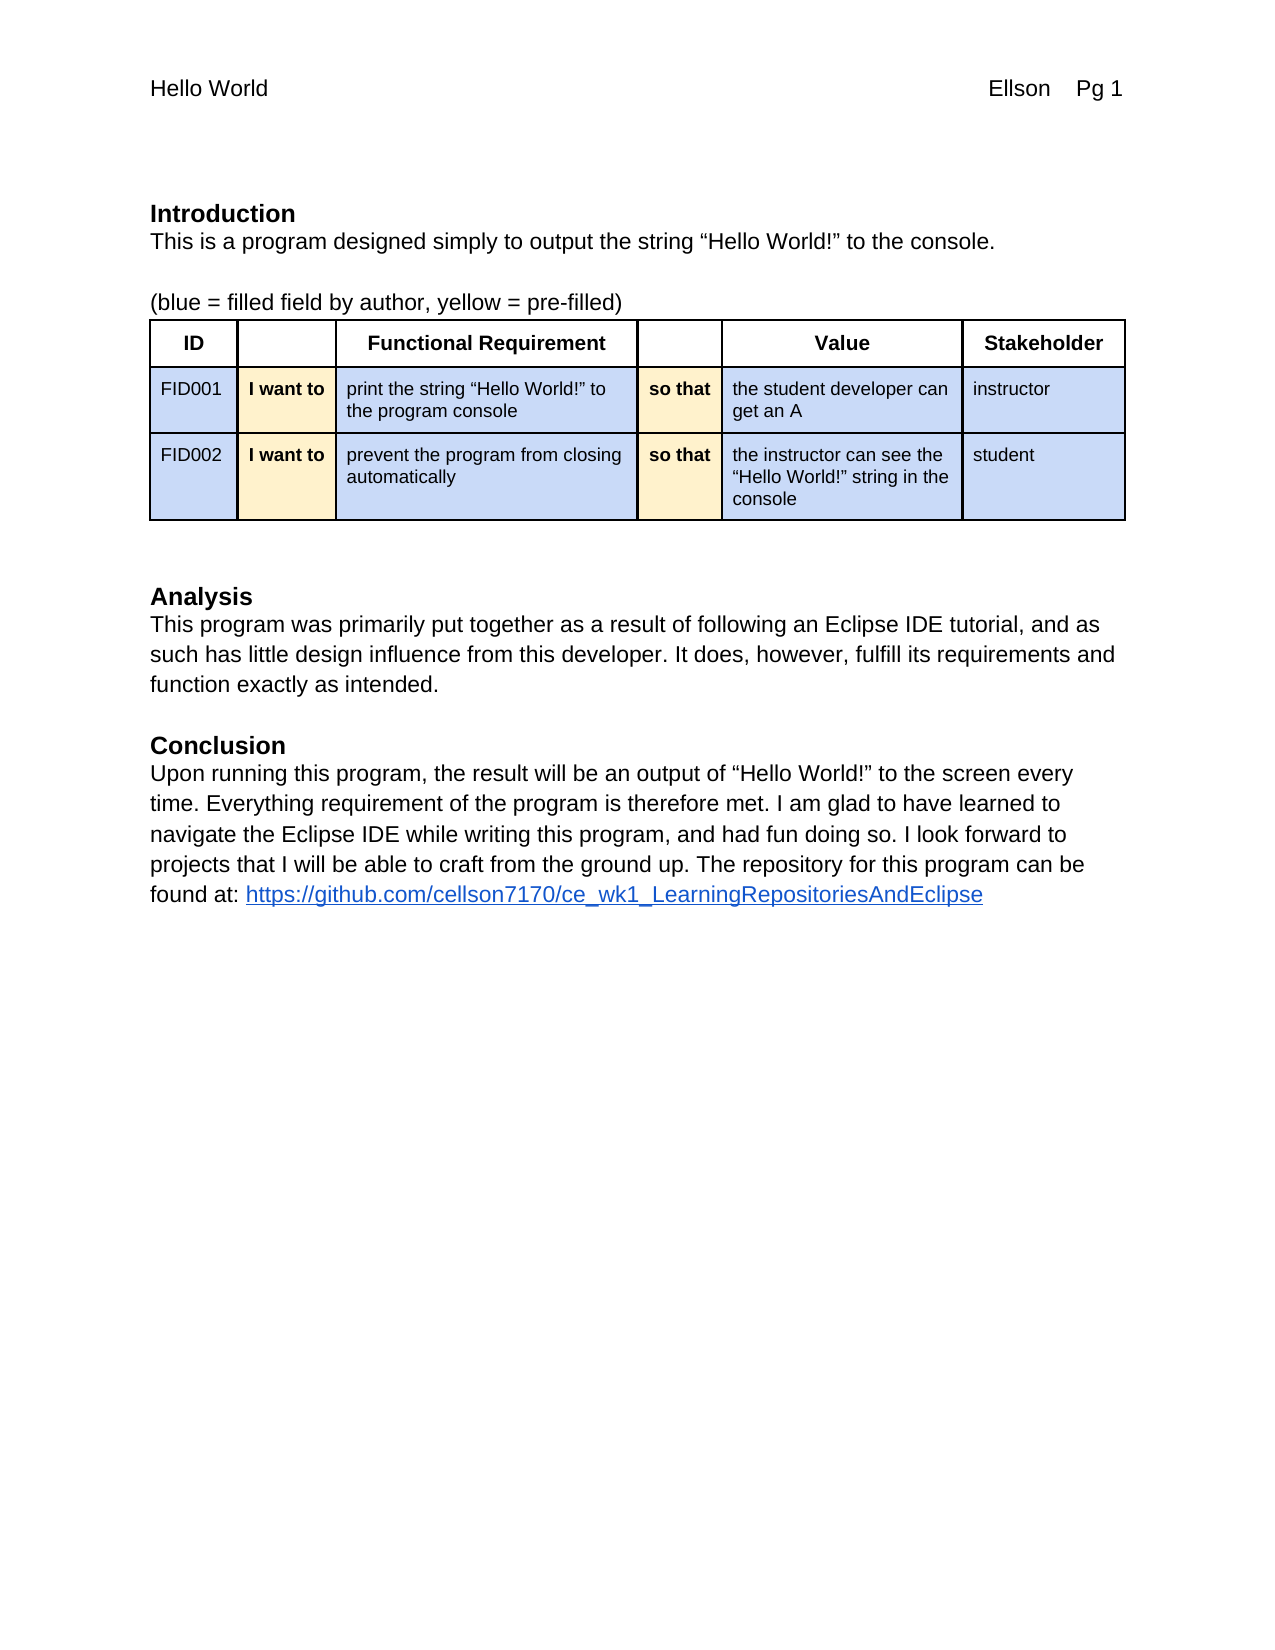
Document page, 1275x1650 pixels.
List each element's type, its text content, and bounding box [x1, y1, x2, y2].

table_cell I want to [239, 434, 335, 519]
table_cell prevent the program from closing automatically [337, 434, 636, 519]
subtitle Conclusion [150, 731, 1125, 760]
text This program was primarily put together as a result of following an Eclipse IDE tutorial, and as such has little design influence from this developer. It does, however, fulfill its requirements and function exactly as intended. [150, 611, 1125, 697]
table_header Functional Requirement [337, 321, 636, 366]
subtitle Introduction [150, 199, 1125, 228]
table_header [239, 321, 335, 366]
subtitle Analysis [150, 582, 1125, 611]
table_cell the instructor can see the “Hello World!” string in the console [723, 434, 961, 519]
table_header Stakeholder [964, 321, 1124, 366]
table_cell student [964, 434, 1124, 519]
table_cell FID002 [151, 434, 236, 519]
table_cell so that [639, 434, 721, 519]
table_cell so that [639, 368, 721, 432]
table_cell print the string “Hello World!” to the program console [337, 368, 636, 432]
table_header ID [151, 321, 236, 366]
table_header [639, 321, 721, 366]
table_cell instructor [964, 368, 1124, 432]
table_cell the student developer can get an A [723, 368, 961, 432]
text Upon running this program, the result will be an output of “Hello World!” to the screen every time. Everything requirement of the program is therefore met. I am glad to have learned to navigate the Eclipse IDE while writing this program, and had fun doing so. I look forward to projects that I will be able to craft from the ground up. The repository for this program can be found at: https://github.com/cellson7170/ce_wk1_LearningRepositoriesAndEclipse [150, 760, 1125, 907]
table_cell FID001 [151, 368, 236, 432]
table_header Value [723, 321, 961, 366]
text This is a program designed simply to output the string “Hello World!” to the console. [150, 228, 1125, 254]
table_cell I want to [239, 368, 335, 432]
text (blue = filled field by author, yellow = pre-filled) [150, 288, 1125, 315]
